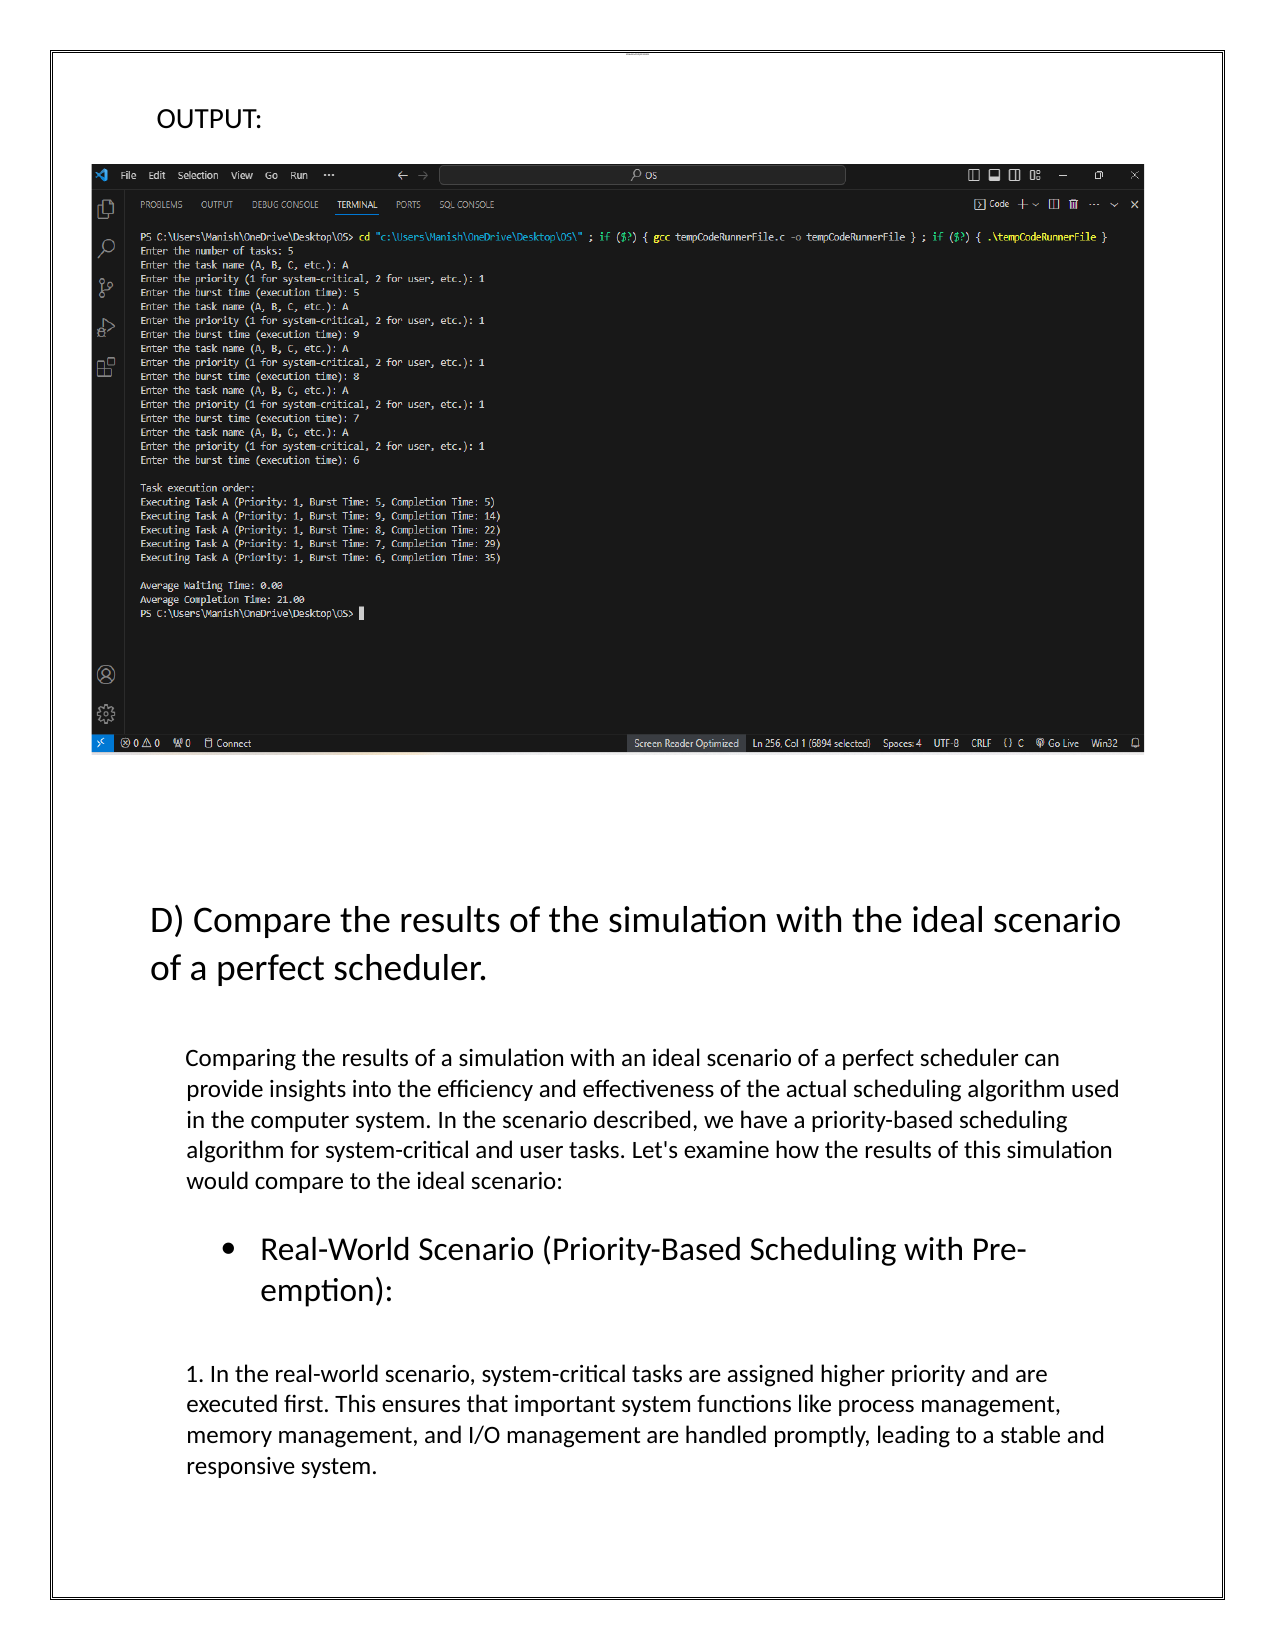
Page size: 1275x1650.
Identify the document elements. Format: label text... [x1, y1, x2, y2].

text D) Compare the results of the simulation with the ideal scenario of a perfect scheduler. [150, 896, 1125, 990]
list Real-World Scenario (Priority-Based Scheduling with Pre- emption): [223, 1228, 1125, 1309]
text Comparing the results of a simulation with an ideal scenario of a perfect scheduler can provide insights into the efficiency and effectiveness of the actual scheduling algorithm used in the computer system. In the scenario described, we have a priority-based scheduling algorithm for system-critical and user tasks. Let's examine how the results of this simulation would compare to the ideal scenario: [185, 1042, 1125, 1196]
text OUTPUT: [150, 100, 1125, 136]
text 1. In the real-world scenario, system-critical tasks are assigned higher priority and are executed first. This ensures that important system functions like process management, memory management, and I/O management are handled promptly, leading to a stable and responsive system. [185, 1358, 1125, 1480]
